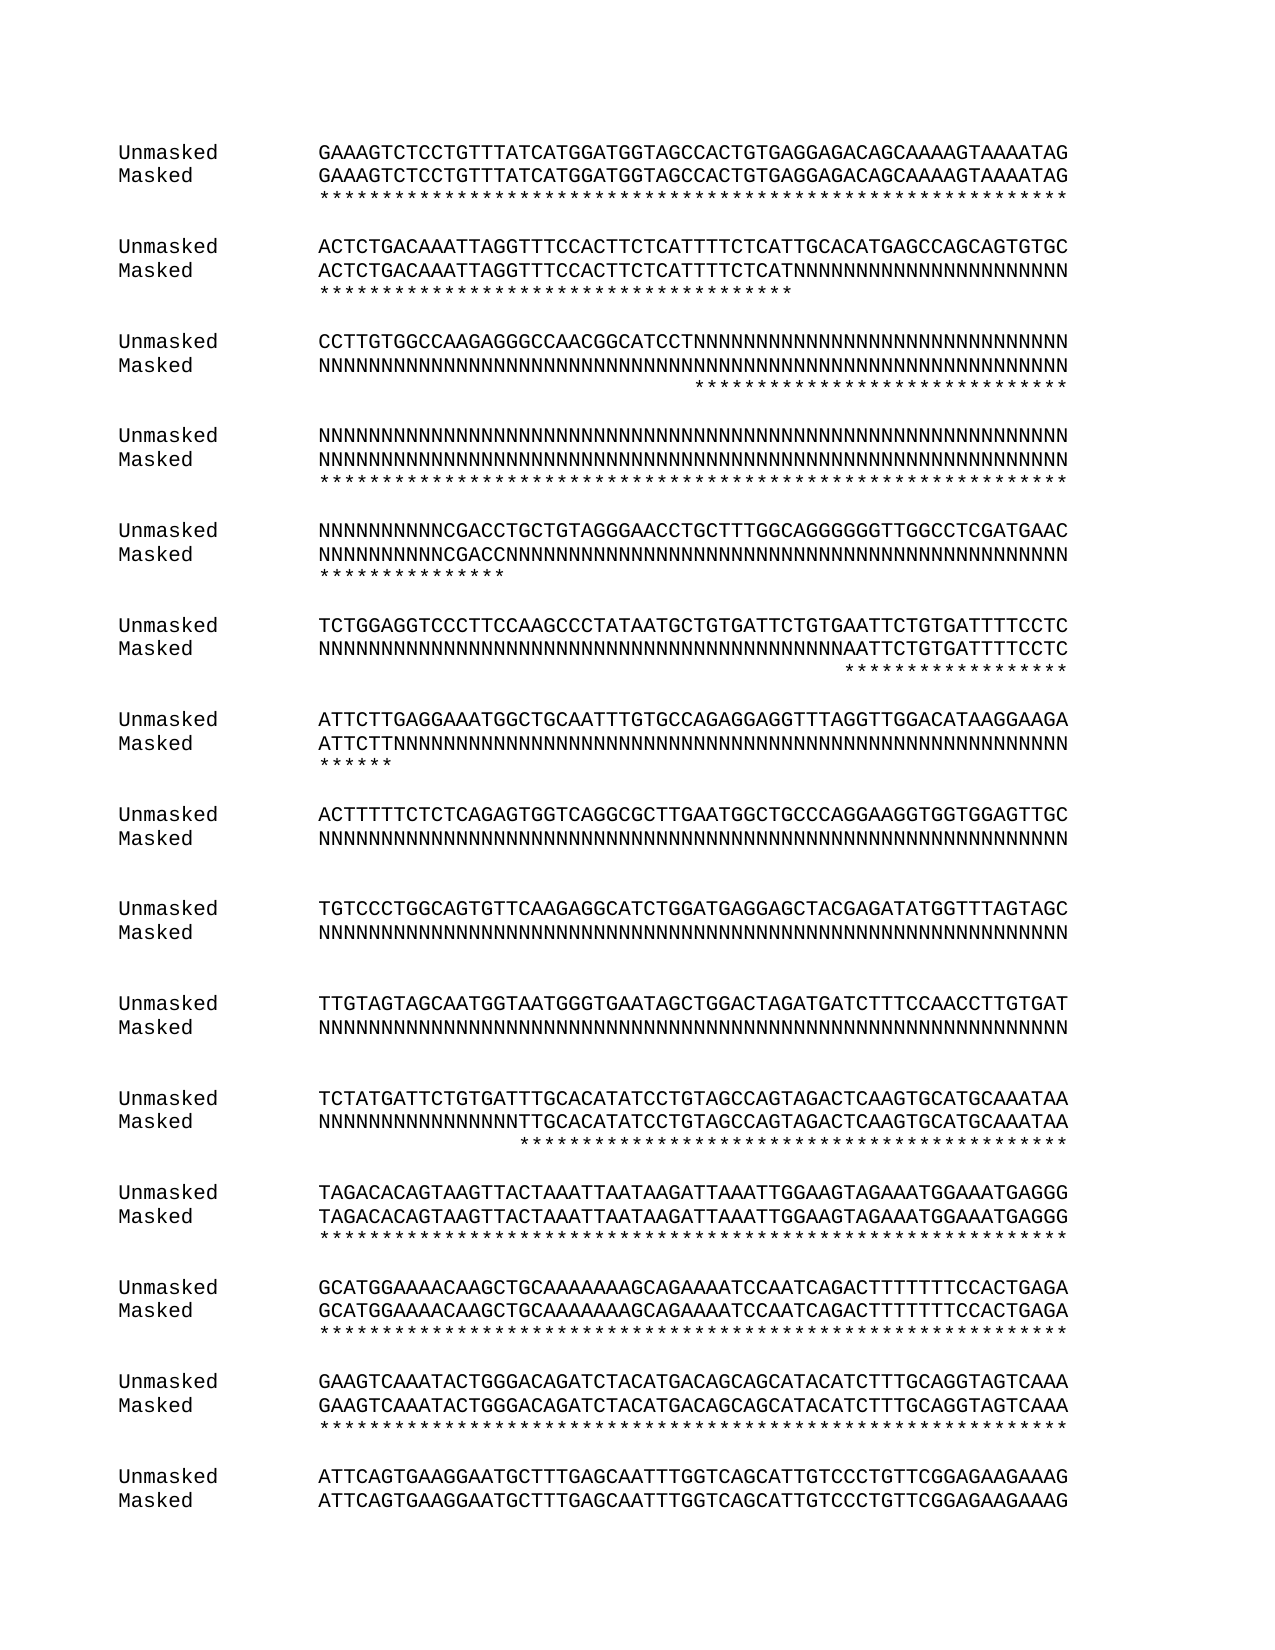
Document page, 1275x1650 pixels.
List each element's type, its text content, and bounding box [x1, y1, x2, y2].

text ******************************************** [118, 1135, 1157, 1158]
text Unmasked GCATGGAAAACAAGCTGCAAAAAAAGCAGAAAATCCAATCAGACTTTTTTTCCACTGAGA [118, 1277, 1157, 1300]
text Masked NNNNNNNNNNNNNNNNNNNNNNNNNNNNNNNNNNNNNNNNNNNNNNNNNNNNNNNNNNNN [118, 449, 1157, 473]
text Masked TAGACACAGTAAGTTACTAAATTAATAAGATTAAATTGGAAGTAGAAATGGAAATGAGGG [118, 1206, 1157, 1229]
text Masked ATTCTTNNNNNNNNNNNNNNNNNNNNNNNNNNNNNNNNNNNNNNNNNNNNNNNNNNNNNN [118, 733, 1157, 757]
text ************************************************************ [118, 189, 1157, 213]
text Masked ACTCTGACAAATTAGGTTTCCACTTCTCATTTTCTCATNNNNNNNNNNNNNNNNNNNNNN [118, 260, 1157, 284]
text ************************************************************ [118, 473, 1157, 496]
text Unmasked TTGTAGTAGCAATGGTAATGGGTGAATAGCTGGACTAGATGATCTTTCCAACCTTGTGAT [118, 993, 1157, 1017]
text Unmasked ACTCTGACAAATTAGGTTTCCACTTCTCATTTTCTCATTGCACATGAGCCAGCAGTGTGC [118, 236, 1157, 260]
text Masked NNNNNNNNNNNNNNNNNNNNNNNNNNNNNNNNNNNNNNNNNNAATTCTGTGATTTTCCTC [118, 638, 1157, 662]
text Masked NNNNNNNNNNNNNNNNNNNNNNNNNNNNNNNNNNNNNNNNNNNNNNNNNNNNNNNNNNNN [118, 1017, 1157, 1040]
text ************************************** [118, 284, 1157, 307]
text Unmasked TCTATGATTCTGTGATTTGCACATATCCTGTAGCCAGTAGACTCAAGTGCATGCAAATAA [118, 1088, 1157, 1111]
text Masked NNNNNNNNNNNNNNNNNNNNNNNNNNNNNNNNNNNNNNNNNNNNNNNNNNNNNNNNNNNN [118, 354, 1157, 378]
text Masked NNNNNNNNNNCGACCNNNNNNNNNNNNNNNNNNNNNNNNNNNNNNNNNNNNNNNNNNNNN [118, 544, 1157, 567]
text ****************** [118, 662, 1157, 686]
text *************** [118, 567, 1157, 591]
text Masked GAAGTCAAATACTGGGACAGATCTACATGACAGCAGCATACATCTTTGCAGGTAGTCAAA [118, 1395, 1157, 1419]
text ************************************************************ [118, 1229, 1157, 1253]
text ************************************************************ [118, 1324, 1157, 1348]
text ************************************************************ [118, 1419, 1157, 1442]
text ****** [118, 757, 1157, 780]
text Masked NNNNNNNNNNNNNNNNNNNNNNNNNNNNNNNNNNNNNNNNNNNNNNNNNNNNNNNNNNNN [118, 922, 1157, 946]
text Unmasked TCTGGAGGTCCCTTCCAAGCCCTATAATGCTGTGATTCTGTGAATTCTGTGATTTTCCTC [118, 615, 1157, 638]
text Masked NNNNNNNNNNNNNNNNTTGCACATATCCTGTAGCCAGTAGACTCAAGTGCATGCAAATAA [118, 1111, 1157, 1135]
text Unmasked TGTCCCTGGCAGTGTTCAAGAGGCATCTGGATGAGGAGCTACGAGATATGGTTTAGTAGC [118, 898, 1157, 922]
text Unmasked NNNNNNNNNNCGACCTGCTGTAGGGAACCTGCTTTGGCAGGGGGGTTGGCCTCGATGAAC [118, 520, 1157, 544]
text Unmasked CCTTGTGGCCAAGAGGGCCAACGGCATCCTNNNNNNNNNNNNNNNNNNNNNNNNNNNNNN [118, 331, 1157, 354]
text Unmasked ATTCTTGAGGAAATGGCTGCAATTTGTGCCAGAGGAGGTTTAGGTTGGACATAAGGAAGA [118, 709, 1157, 733]
text Unmasked GAAGTCAAATACTGGGACAGATCTACATGACAGCAGCATACATCTTTGCAGGTAGTCAAA [118, 1371, 1157, 1395]
text ****************************** [118, 378, 1157, 402]
text Unmasked NNNNNNNNNNNNNNNNNNNNNNNNNNNNNNNNNNNNNNNNNNNNNNNNNNNNNNNNNNNN [118, 426, 1157, 449]
text Unmasked ACTTTTTCTCTCAGAGTGGTCAGGCGCTTGAATGGCTGCCCAGGAAGGTGGTGGAGTTGC [118, 804, 1157, 827]
text Masked GAAAGTCTCCTGTTTATCATGGATGGTAGCCACTGTGAGGAGACAGCAAAAGTAAAATAG [118, 165, 1157, 189]
text Masked NNNNNNNNNNNNNNNNNNNNNNNNNNNNNNNNNNNNNNNNNNNNNNNNNNNNNNNNNNNN [118, 827, 1157, 851]
text Unmasked TAGACACAGTAAGTTACTAAATTAATAAGATTAAATTGGAAGTAGAAATGGAAATGAGGG [118, 1182, 1157, 1206]
text Masked ATTCAGTGAAGGAATGCTTTGAGCAATTTGGTCAGCATTGTCCCTGTTCGGAGAAGAAAG [118, 1489, 1157, 1513]
text Unmasked ATTCAGTGAAGGAATGCTTTGAGCAATTTGGTCAGCATTGTCCCTGTTCGGAGAAGAAAG [118, 1466, 1157, 1489]
text Masked GCATGGAAAACAAGCTGCAAAAAAAGCAGAAAATCCAATCAGACTTTTTTTCCACTGAGA [118, 1300, 1157, 1324]
text Unmasked GAAAGTCTCCTGTTTATCATGGATGGTAGCCACTGTGAGGAGACAGCAAAAGTAAAATAG [118, 142, 1157, 165]
